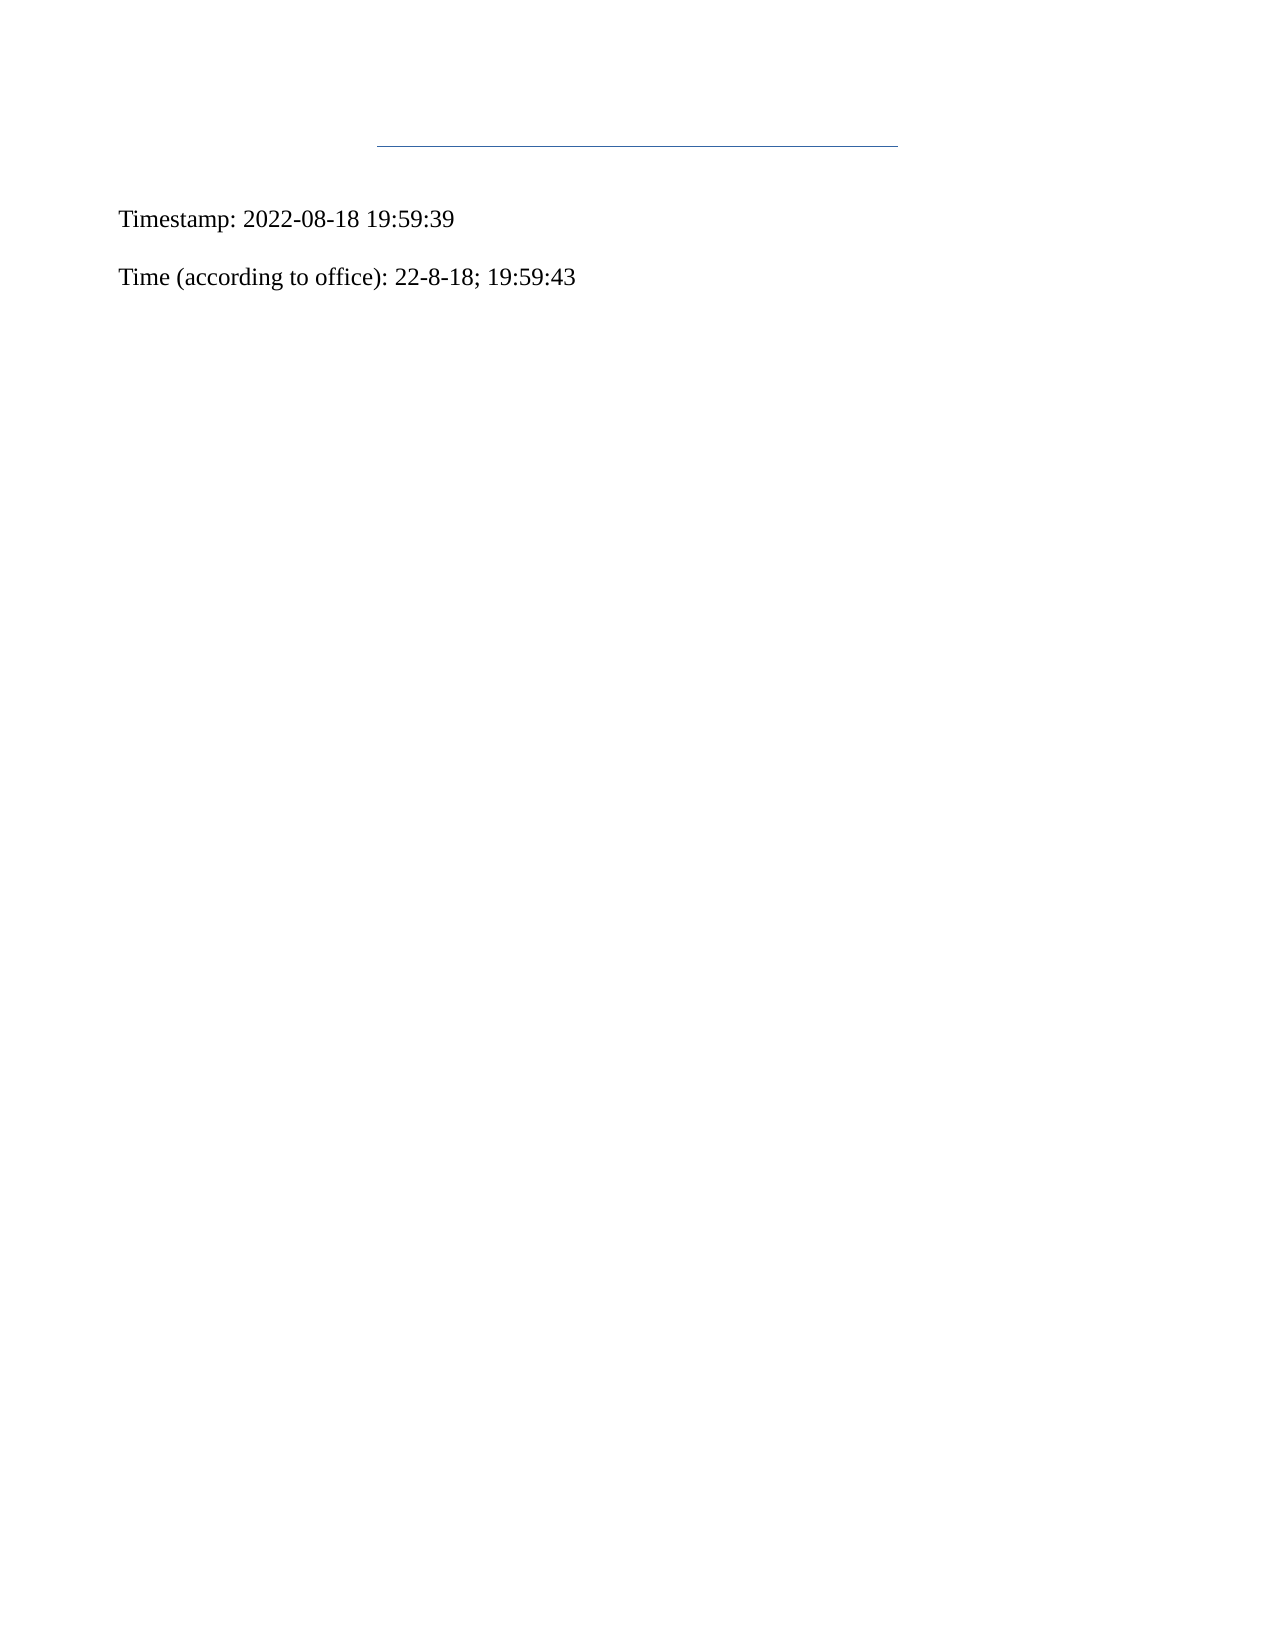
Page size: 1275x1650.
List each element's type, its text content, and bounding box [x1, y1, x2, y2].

text Time (according to office): 22-8-18; 19:59:39 [118, 262, 1157, 291]
text Timestamp: 2022-08-18 19:59:39 [118, 176, 1157, 262]
